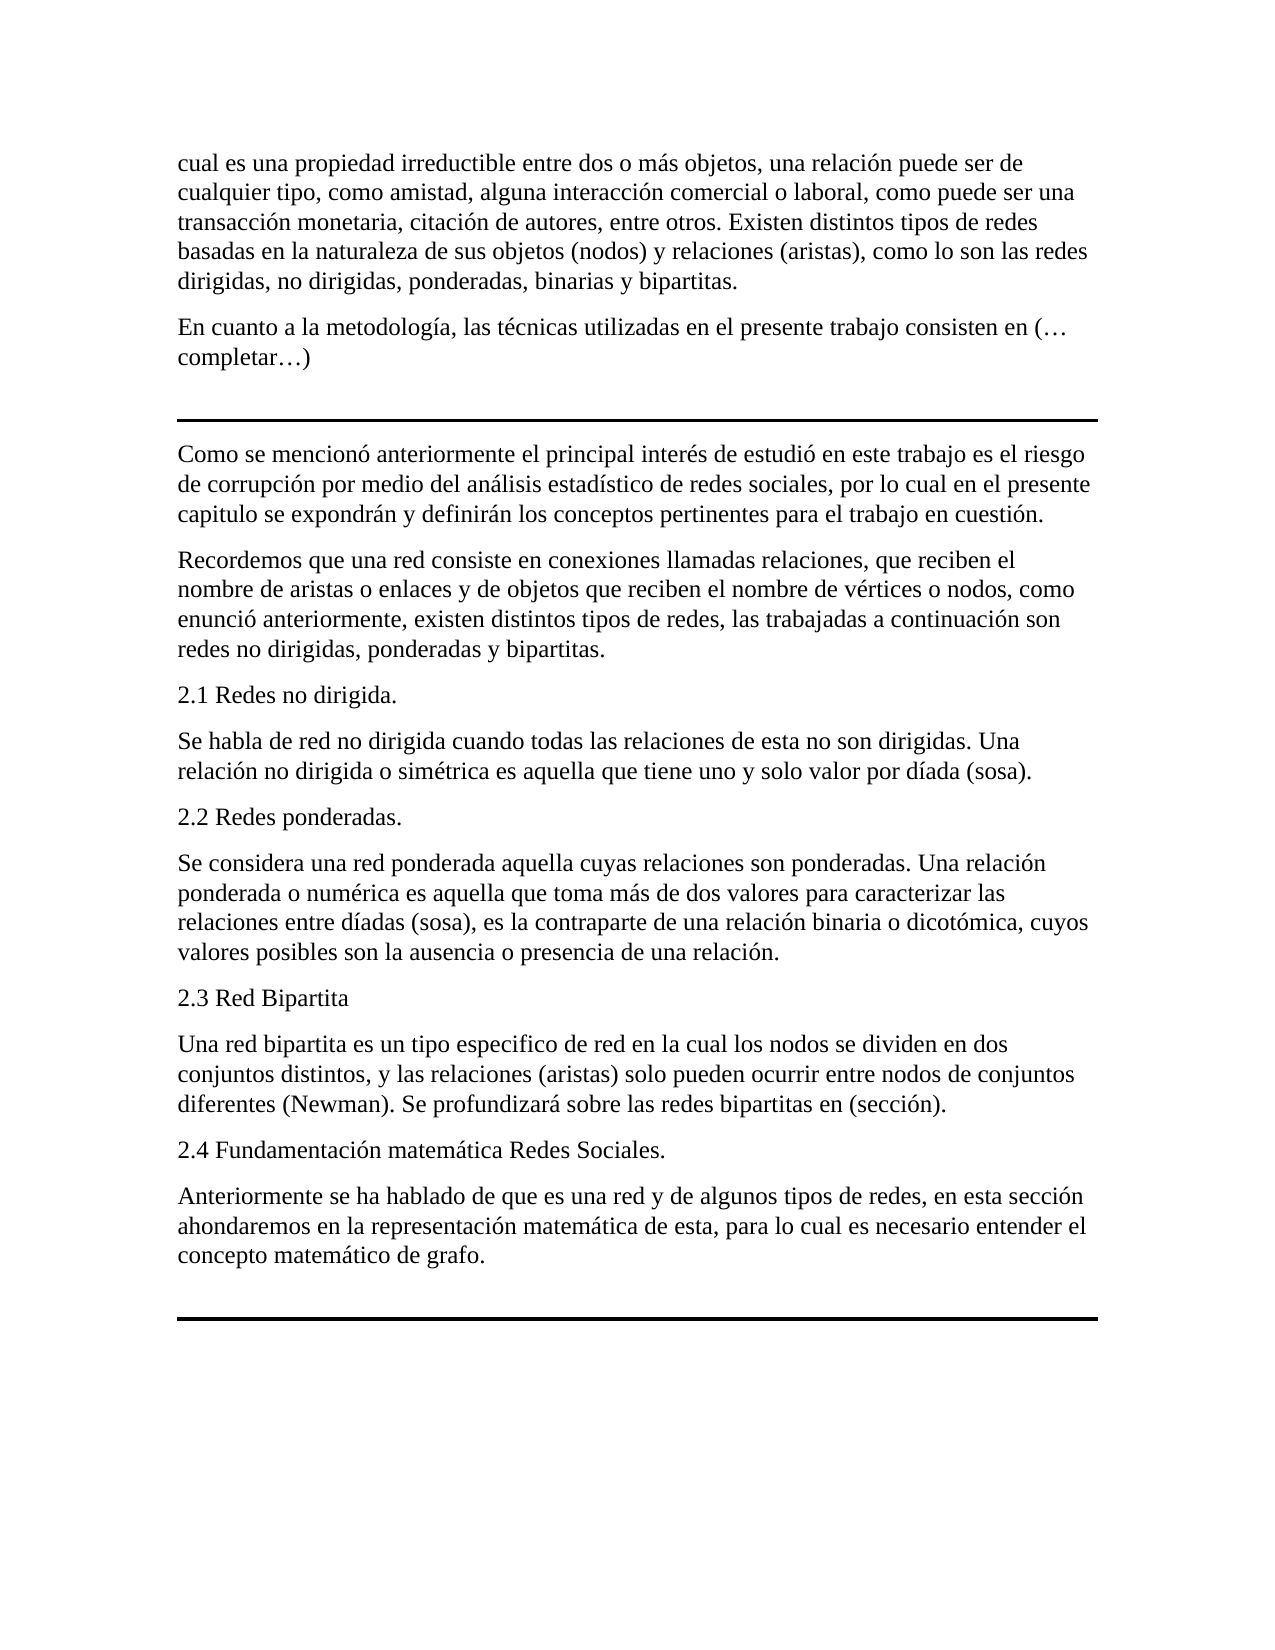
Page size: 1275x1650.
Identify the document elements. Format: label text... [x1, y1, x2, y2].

text cual es una propiedad irreductible entre dos o más objetos, una relación puede ser de cualquier tipo, como amistad, alguna interacción comercial o laboral, como puede ser una transacción monetaria, citación de autores, entre otros. Existen distintos tipos de redes basadas en la naturaleza de sus objetos (nodos) y relaciones (aristas), como lo son las redes dirigidas, no dirigidas, ponderadas, binarias y bipartitas. [177, 148, 1098, 295]
text Una red bipartita es un tipo especifico de red en la cual los nodos se dividen en dos conjuntos distintos, y las relaciones (aristas) solo pueden ocurrir entre nodos de conjuntos diferentes (Newman). Se profundizará sobre las redes bipartitas en (sección). [177, 1029, 1098, 1117]
text Se habla de red no dirigida cuando todas las relaciones de esta no son dirigidas. Una relación no dirigida o simétrica es aquella que tiene uno y solo valor por díada (sosa). [177, 726, 1098, 784]
text Se considera una red ponderada aquella cuyas relaciones son ponderadas. Una relación ponderada o numérica es aquella que toma más de dos valores para caracterizar las relaciones entre díadas (sosa), es la contraparte de una relación binaria o dicotómica, cuyos valores posibles son la ausencia o presencia de una relación. [177, 848, 1098, 966]
text 2.4 Fundamentación matemática Redes Sociales. [177, 1135, 1098, 1164]
text Recordemos que una red consiste en conexiones llamadas relaciones, que reciben el nombre de aristas o enlaces y de objetos que reciben el nombre de vértices o nodos, como enunció anteriormente, existen distintos tipos de redes, las trabajadas a continuación son redes no dirigidas, ponderadas y bipartitas. [177, 545, 1098, 662]
text Como se mencionó anteriormente el principal interés de estudió en este trabajo es el riesgo de corrupción por medio del análisis estadístico de redes sociales, por lo cual en el presente capitulo se expondrán y definirán los conceptos pertinentes para el trabajo en cuestión. [177, 439, 1098, 527]
text 2.1 Redes no dirigida. [177, 680, 1098, 709]
text 2.3 Red Bipartita [177, 983, 1098, 1012]
text 2.2 Redes ponderadas. [177, 802, 1098, 831]
text En cuanto a la metodología, las técnicas utilizadas en el presente trabajo consisten en (…completar…) [177, 312, 1098, 371]
text Anteriormente se ha hablado de que es una red y de algunos tipos de redes, en esta sección ahondaremos en la representación matemática de esta, para lo cual es necesario entender el concepto matemático de grafo. [177, 1181, 1098, 1269]
